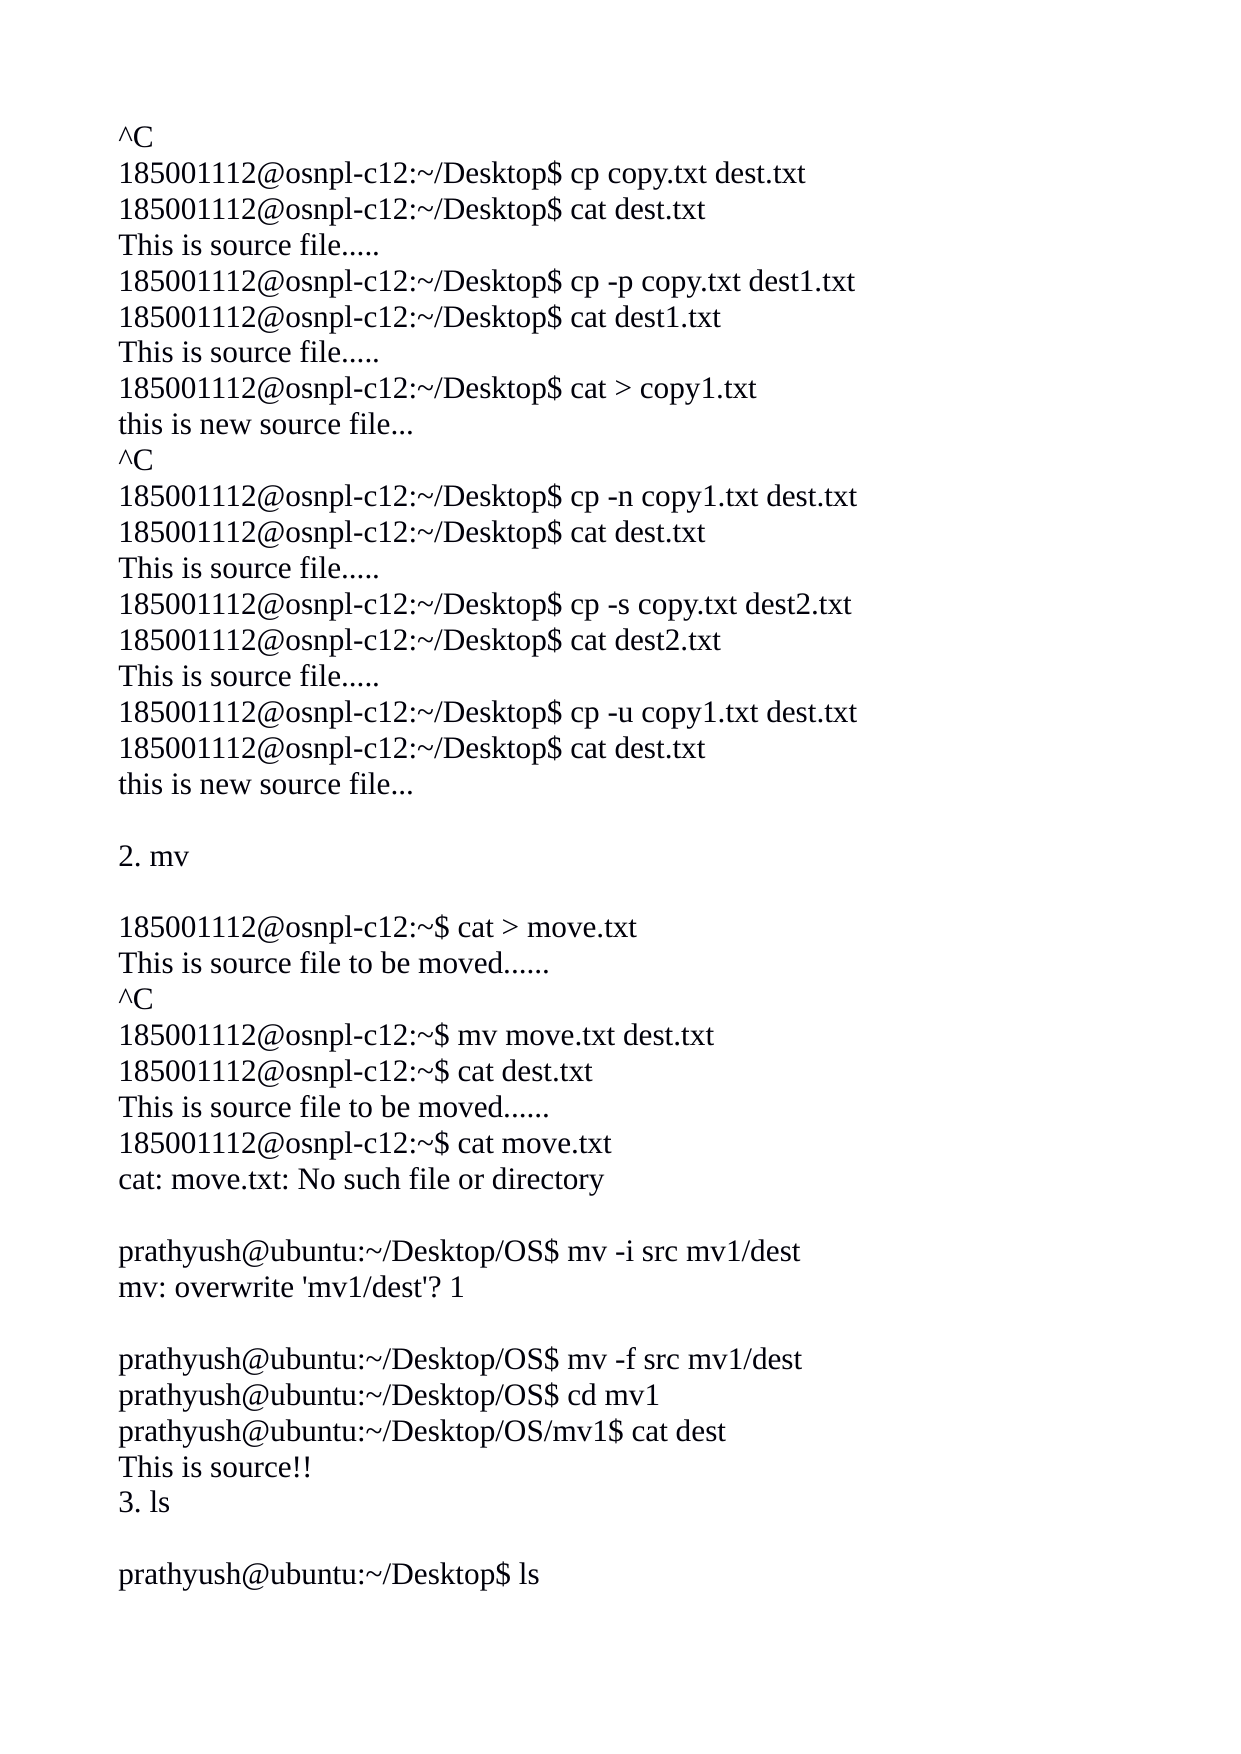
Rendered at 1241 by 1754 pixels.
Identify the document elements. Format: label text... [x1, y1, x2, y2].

text 185001112@osnpl-c12:~/Desktop$ cp -p copy.txt dest1.txt [118, 262, 1122, 298]
text 2. mv [118, 837, 1122, 873]
text This is source file..... [118, 334, 1122, 370]
text 3. ls [118, 1484, 1122, 1520]
text this is new source file... [118, 765, 1122, 801]
text This is source file..... [118, 226, 1122, 262]
text 185001112@osnpl-c12:~/Desktop$ cat dest1.txt [118, 298, 1122, 334]
text 185001112@osnpl-c12:~/Desktop$ cat dest.txt [118, 729, 1122, 765]
text ^C [118, 981, 1122, 1017]
text 185001112@osnpl-c12:~$ mv move.txt dest.txt [118, 1017, 1122, 1052]
text 185001112@osnpl-c12:~/Desktop$ cat dest.txt [118, 513, 1122, 549]
text 185001112@osnpl-c12:~/Desktop$ cp -s copy.txt dest2.txt [118, 585, 1122, 621]
text cat: move.txt: No such file or directory [118, 1160, 1122, 1196]
text This is source file to be moved...... [118, 1088, 1122, 1124]
text This is source file to be moved...... [118, 945, 1122, 981]
text prathyush@ubuntu:~/Desktop/OS$ mv -i src mv1/dest [118, 1232, 1122, 1268]
text 185001112@osnpl-c12:~$ cat move.txt [118, 1124, 1122, 1160]
text prathyush@ubuntu:~/Desktop/OS$ mv -f src mv1/dest [118, 1340, 1122, 1376]
text 185001112@osnpl-c12:~/Desktop$ cat > copy1.txt [118, 370, 1122, 406]
text 185001112@osnpl-c12:~/Desktop$ cat dest2.txt [118, 621, 1122, 657]
text This is source!! [118, 1448, 1122, 1484]
text This is source file..... [118, 549, 1122, 585]
text prathyush@ubuntu:~/Desktop/OS$ cd mv1 [118, 1376, 1122, 1412]
text 185001112@osnpl-c12:~/Desktop$ cp -n copy1.txt dest.txt [118, 477, 1122, 513]
text This is source file..... [118, 657, 1122, 693]
text mv: overwrite 'mv1/dest'? 1 [118, 1268, 1122, 1304]
text ^C [118, 118, 1122, 154]
text 185001112@osnpl-c12:~/Desktop$ cp -u copy1.txt dest.txt [118, 693, 1122, 729]
text ^C [118, 442, 1122, 477]
text prathyush@ubuntu:~/Desktop/OS/mv1$ cat dest [118, 1412, 1122, 1448]
text 185001112@osnpl-c12:~/Desktop$ cat dest.txt [118, 190, 1122, 226]
text 185001112@osnpl-c12:~$ cat dest.txt [118, 1052, 1122, 1088]
text prathyush@ubuntu:~/Desktop$ ls [118, 1556, 1122, 1592]
text 185001112@osnpl-c12:~$ cat > move.txt [118, 909, 1122, 945]
text this is new source file... [118, 406, 1122, 442]
text 185001112@osnpl-c12:~/Desktop$ cp copy.txt dest.txt [118, 154, 1122, 190]
